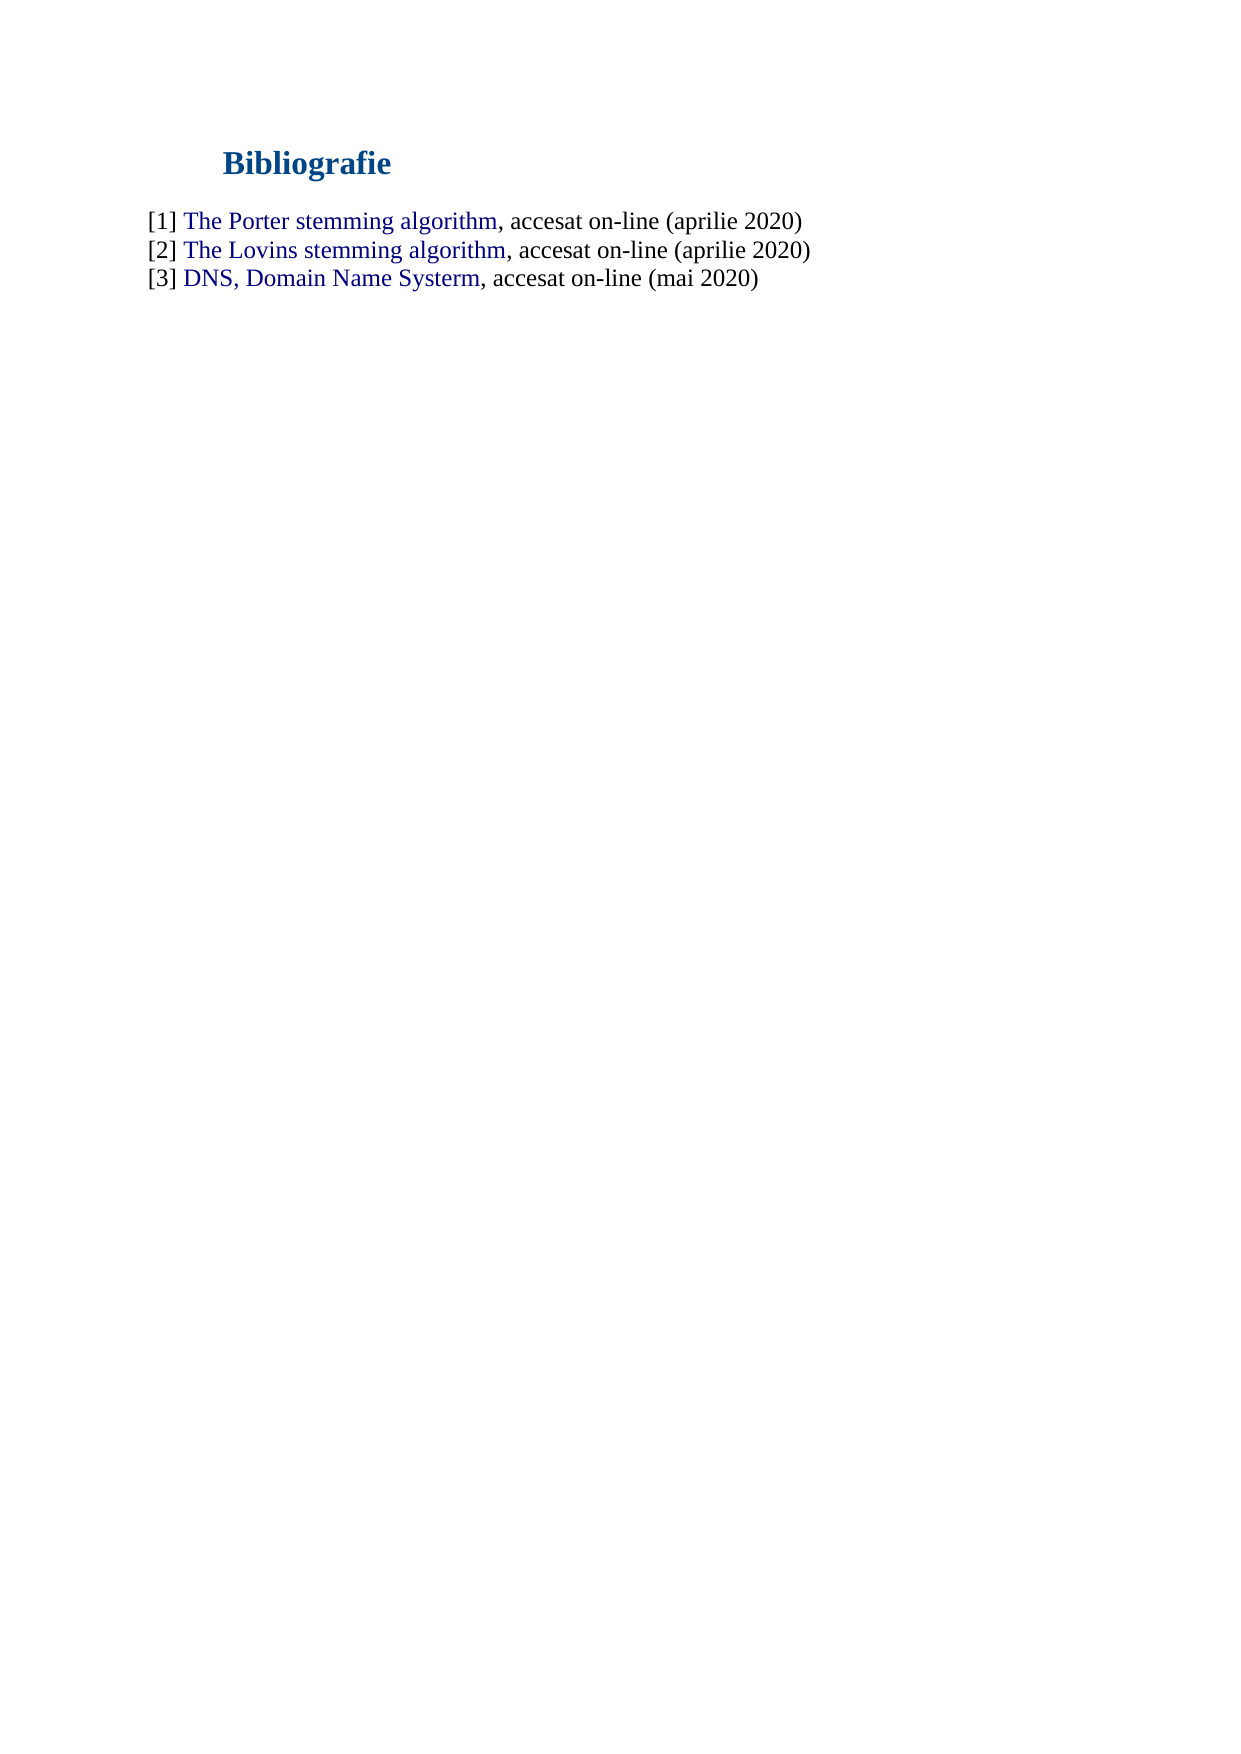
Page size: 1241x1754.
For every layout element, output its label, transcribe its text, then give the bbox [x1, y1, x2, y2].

subtitle Bibliografie [148, 143, 1122, 181]
text [2] The Lovins stemming algorithm, accesat on-line (aprilie 2020) [148, 235, 1122, 263]
text [1] The Porter stemming algorithm, accesat on-line (aprilie 2020) [148, 206, 1122, 235]
text [3] DNS, Domain Name Systerm, accesat on-line (mai 2020) [148, 263, 1122, 292]
